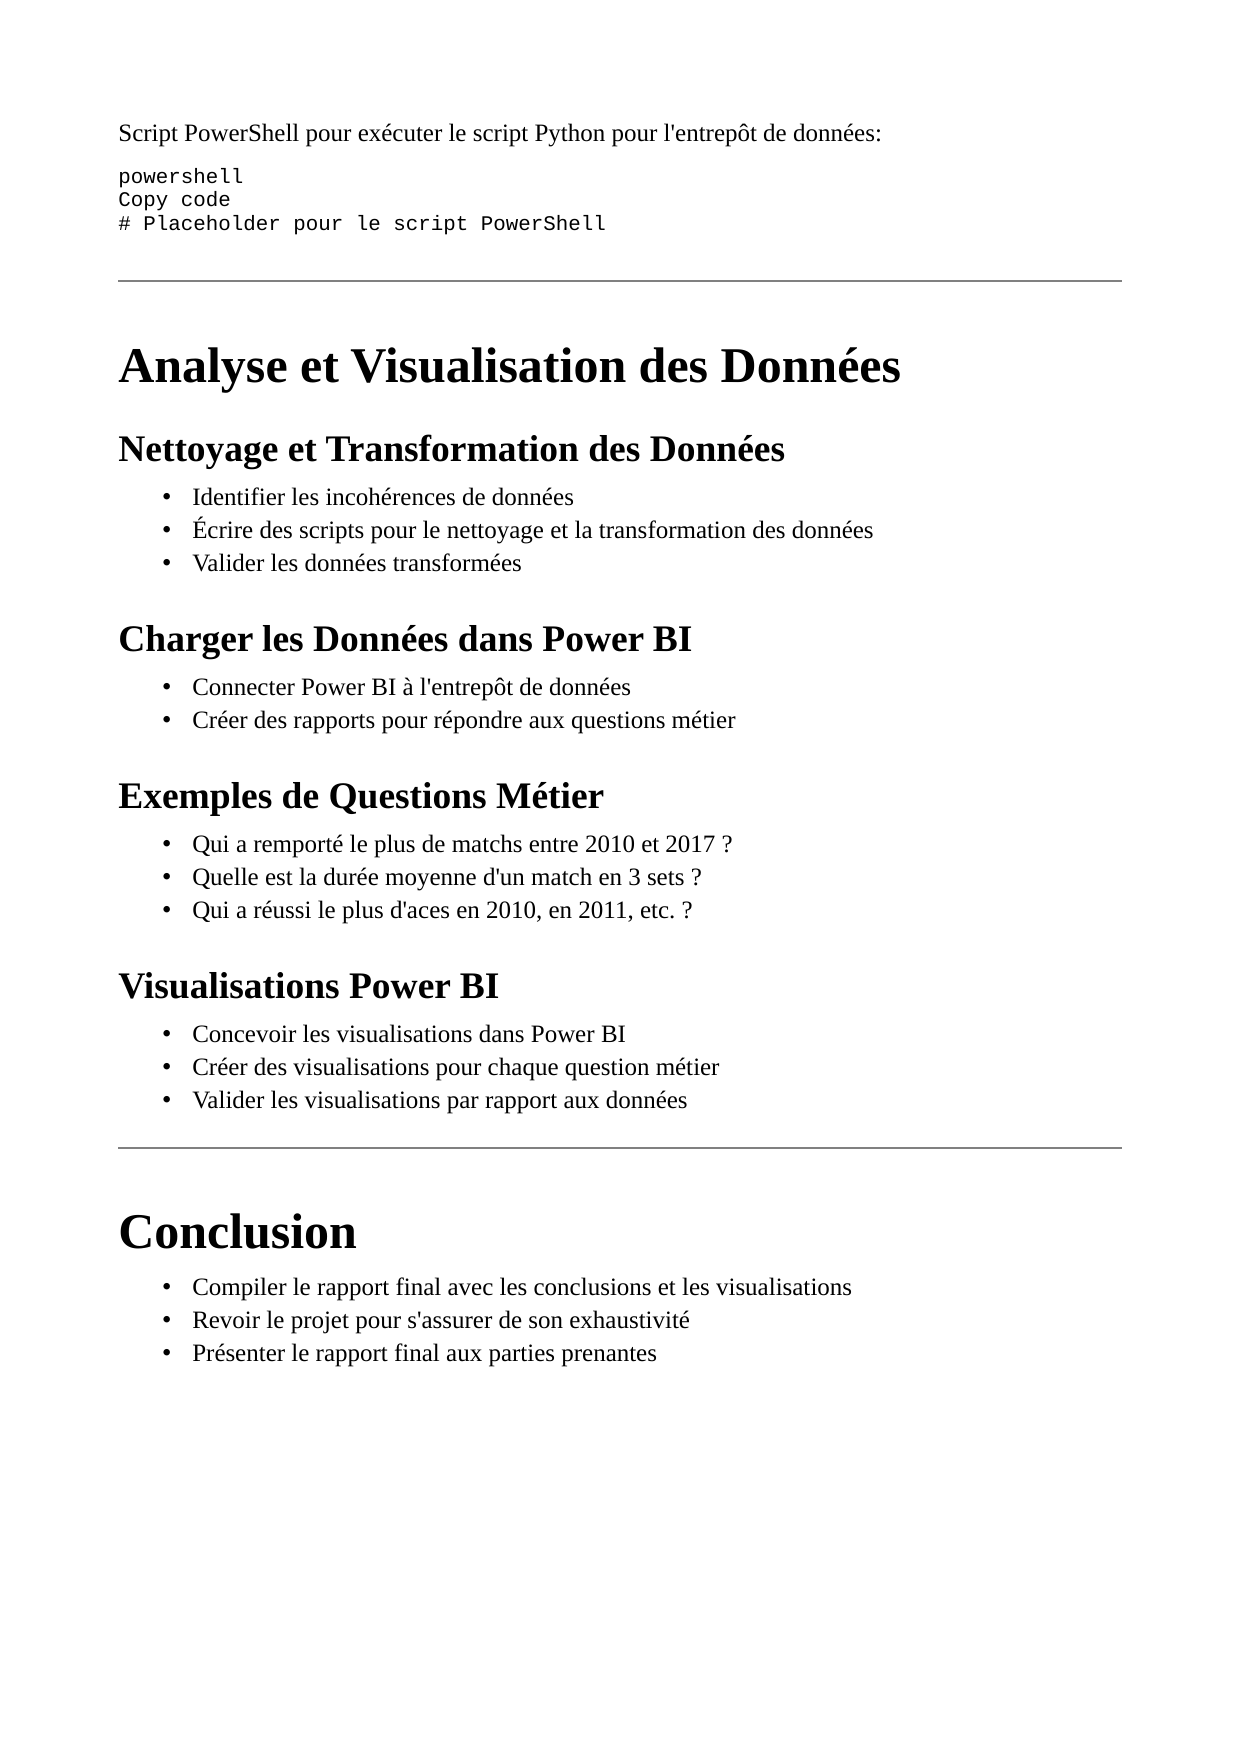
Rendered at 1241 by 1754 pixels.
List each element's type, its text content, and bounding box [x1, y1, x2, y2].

subtitle Visualisations Power BI [118, 963, 1122, 1007]
list Identifier les incohérences de données [162, 482, 1122, 511]
subtitle Analyse et Visualisation des Données [118, 335, 1122, 393]
list Valider les visualisations par rapport aux données [162, 1085, 1122, 1114]
list Quelle est la durée moyenne d'un match en 3 sets ? [162, 862, 1122, 891]
list Écrire des scripts pour le nettoyage et la transformation des données [162, 515, 1122, 544]
subtitle Nettoyage et Transformation des Données [118, 426, 1122, 469]
list Valider les données transformées [162, 548, 1122, 577]
list Créer des rapports pour répondre aux questions métier [162, 705, 1122, 734]
text powershell [118, 166, 1122, 189]
list Connecter Power BI à l'entrepôt de données [162, 672, 1122, 701]
subtitle Conclusion [118, 1202, 1122, 1259]
list Créer des visualisations pour chaque question métier [162, 1052, 1122, 1081]
list Concevoir les visualisations dans Power BI [162, 1019, 1122, 1048]
list Qui a réussi le plus d'aces en 2010, en 2011, etc. ? [162, 895, 1122, 924]
list Revoir le projet pour s'assurer de son exhaustivité [162, 1305, 1122, 1334]
list Compiler le rapport final avec les conclusions et les visualisations [162, 1272, 1122, 1301]
text Copy code [118, 189, 1122, 213]
subtitle Charger les Données dans Power BI [118, 616, 1122, 659]
subtitle Exemples de Questions Métier [118, 773, 1122, 817]
text Script PowerShell pour exécuter le script Python pour l'entrepôt de données: [118, 118, 1122, 147]
text # Placeholder pour le script PowerShell [118, 213, 1122, 237]
list Présenter le rapport final aux parties prenantes [162, 1338, 1122, 1367]
list Qui a remporté le plus de matchs entre 2010 et 2017 ? [162, 829, 1122, 858]
